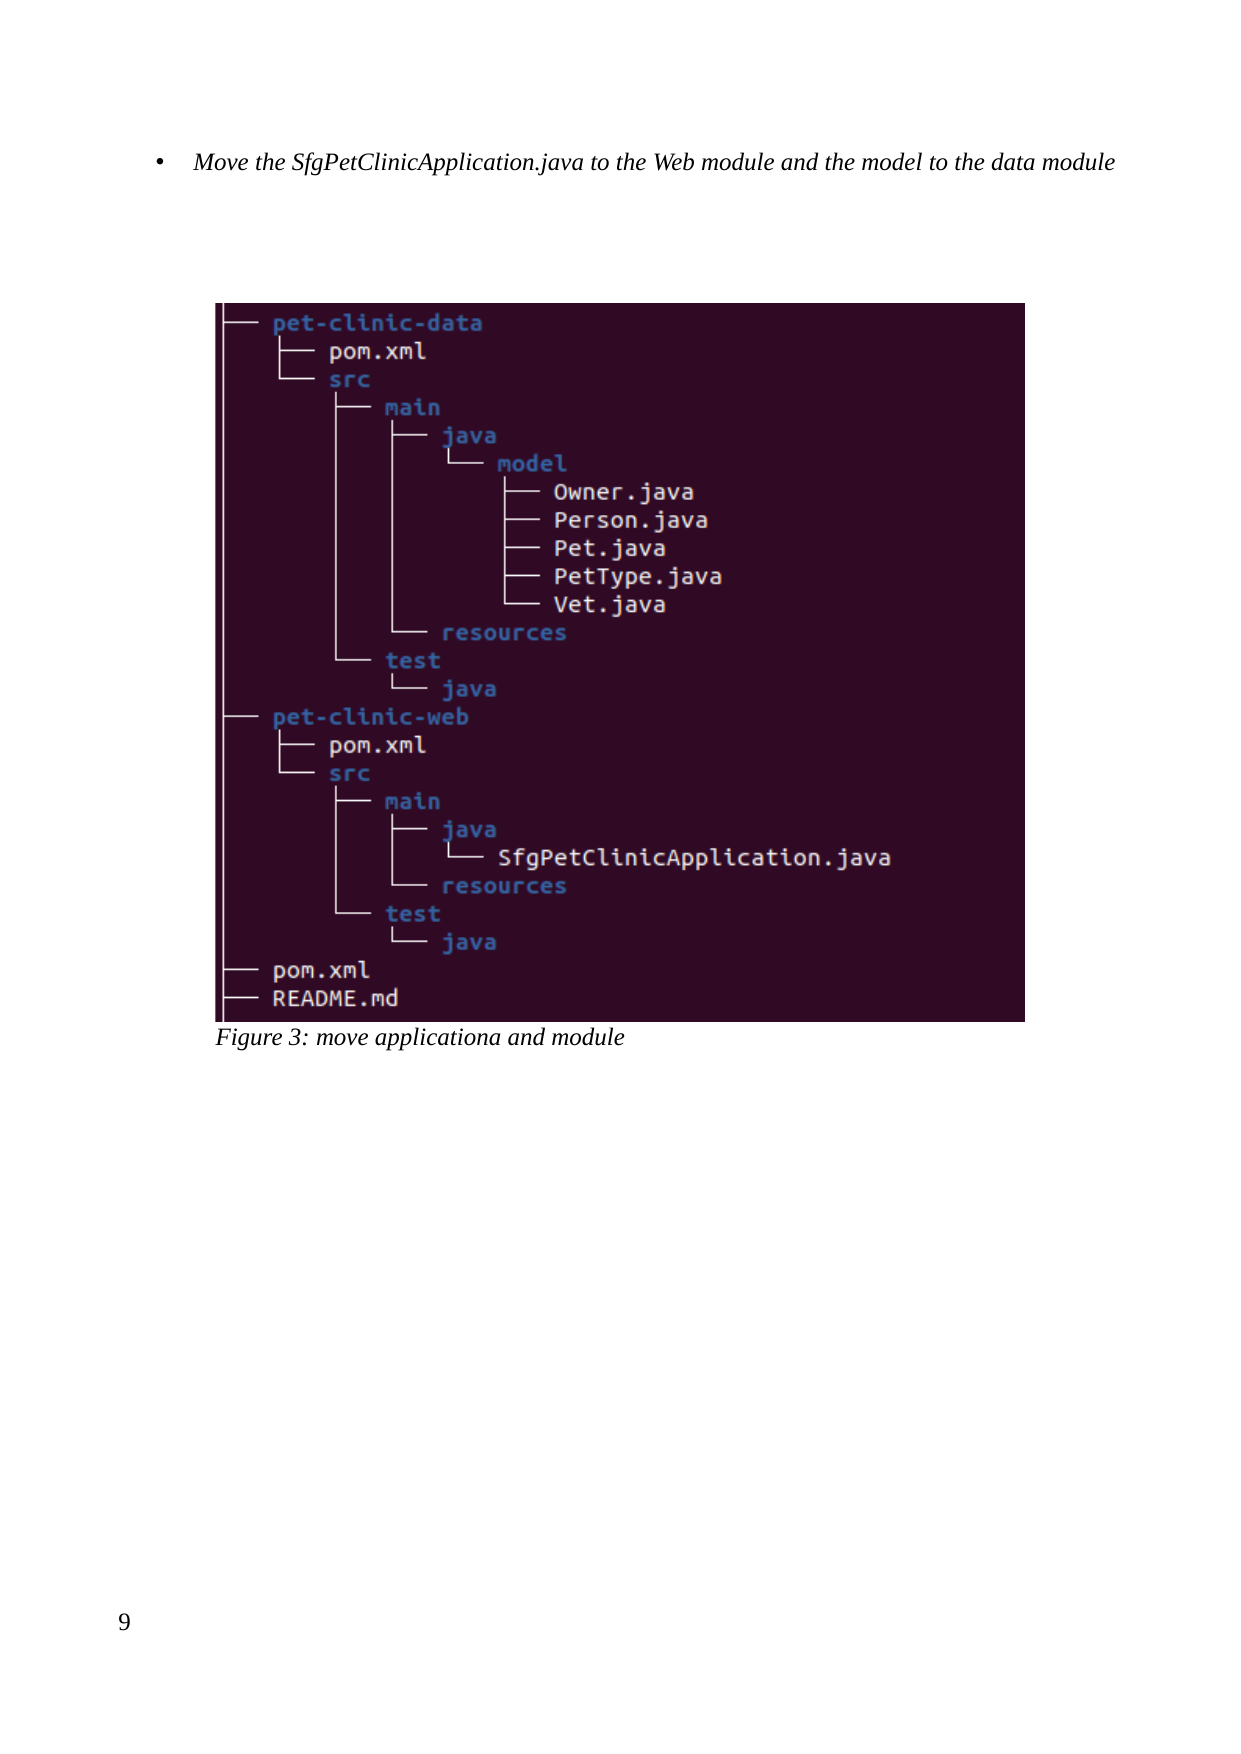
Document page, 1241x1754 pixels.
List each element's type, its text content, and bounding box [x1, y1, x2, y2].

picture [215, 303, 1025, 1022]
list Move the SfgPetClinicApplication.java to the Web module and the model to the data module [156, 147, 1122, 176]
text Figure 3: move applicationa and module [215, 1022, 1025, 1051]
